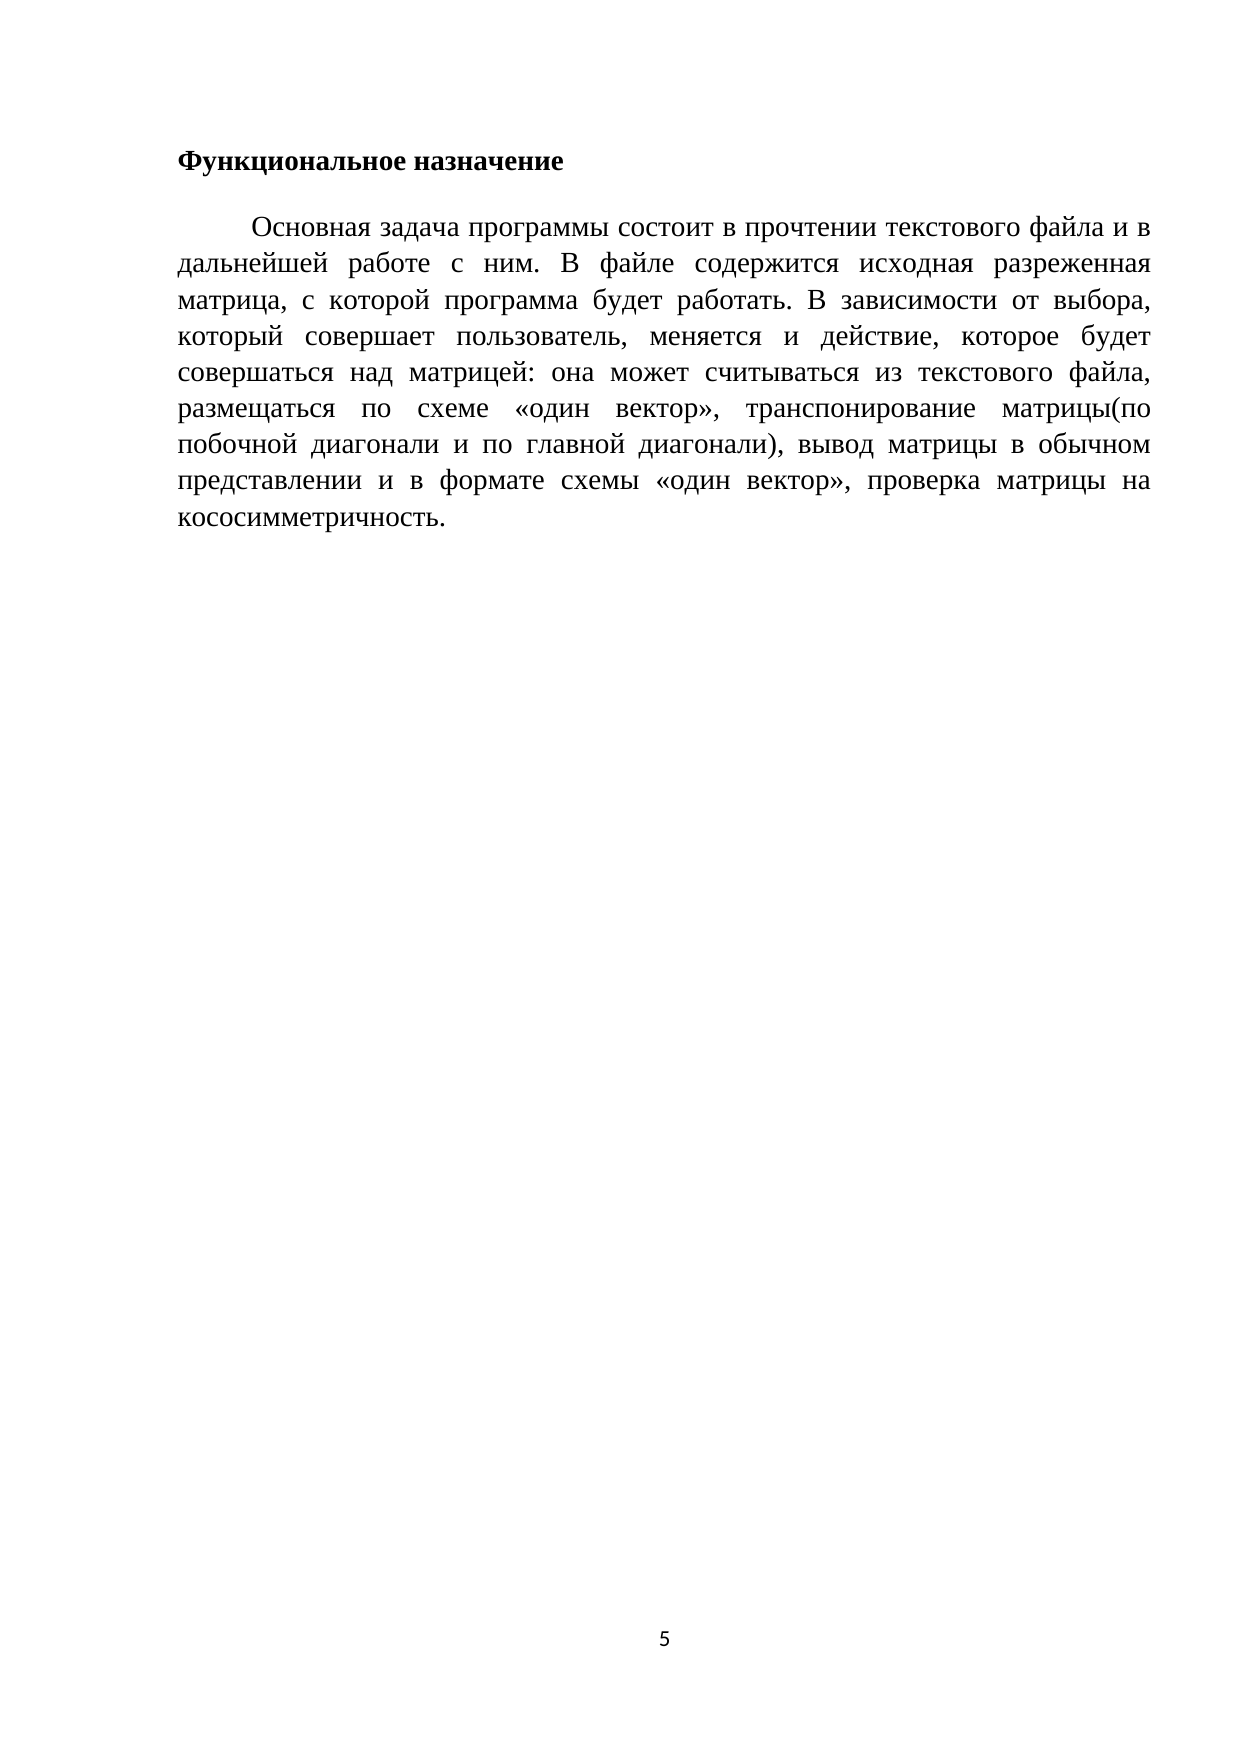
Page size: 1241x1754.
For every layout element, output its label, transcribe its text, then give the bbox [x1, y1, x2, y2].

text Основная задача программы состоит в прочтении текстового файла и в дальнейшей работе с ним. В файле содержится исходная разреженная матрица, с которой программа будет работать. В зависимости от выбора, который совершает пользователь, меняется и действие, которое будет совершаться над матрицей: она может считываться из текстового файла, размещаться по схеме «один вектор», транспонирование матрицы(по побочной диагонали и по главной диагонали), вывод матрицы в обычном представлении и в формате схемы «один вектор», проверка матрицы на кососимметричность. [177, 209, 1152, 532]
subtitle Функциональное назначение [177, 143, 1152, 177]
